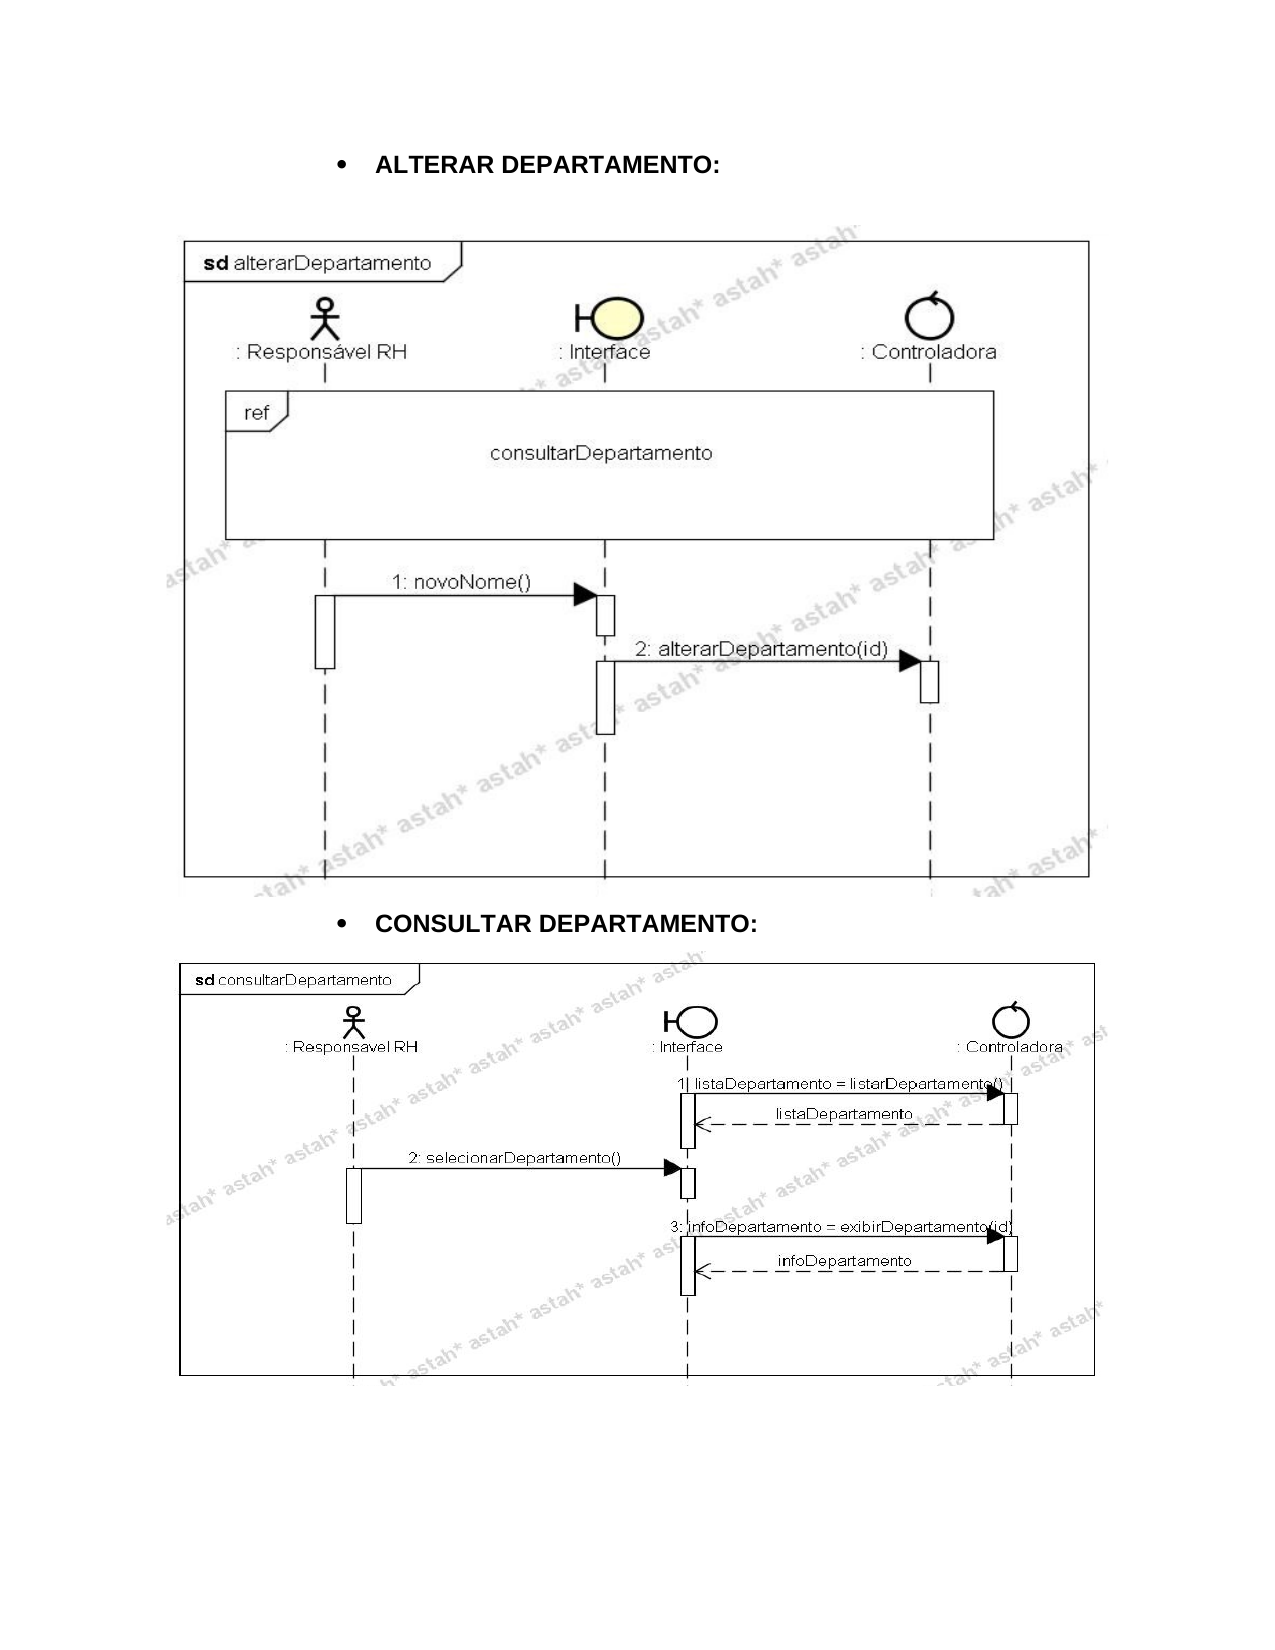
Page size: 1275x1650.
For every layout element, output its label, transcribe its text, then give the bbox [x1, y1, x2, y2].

list ALTERAR DEPARTAMENTO: [337, 150, 1125, 179]
list CONSULTAR DEPARTAMENTO: [337, 909, 1125, 938]
picture [166, 225, 1109, 897]
picture [166, 951, 1108, 1386]
